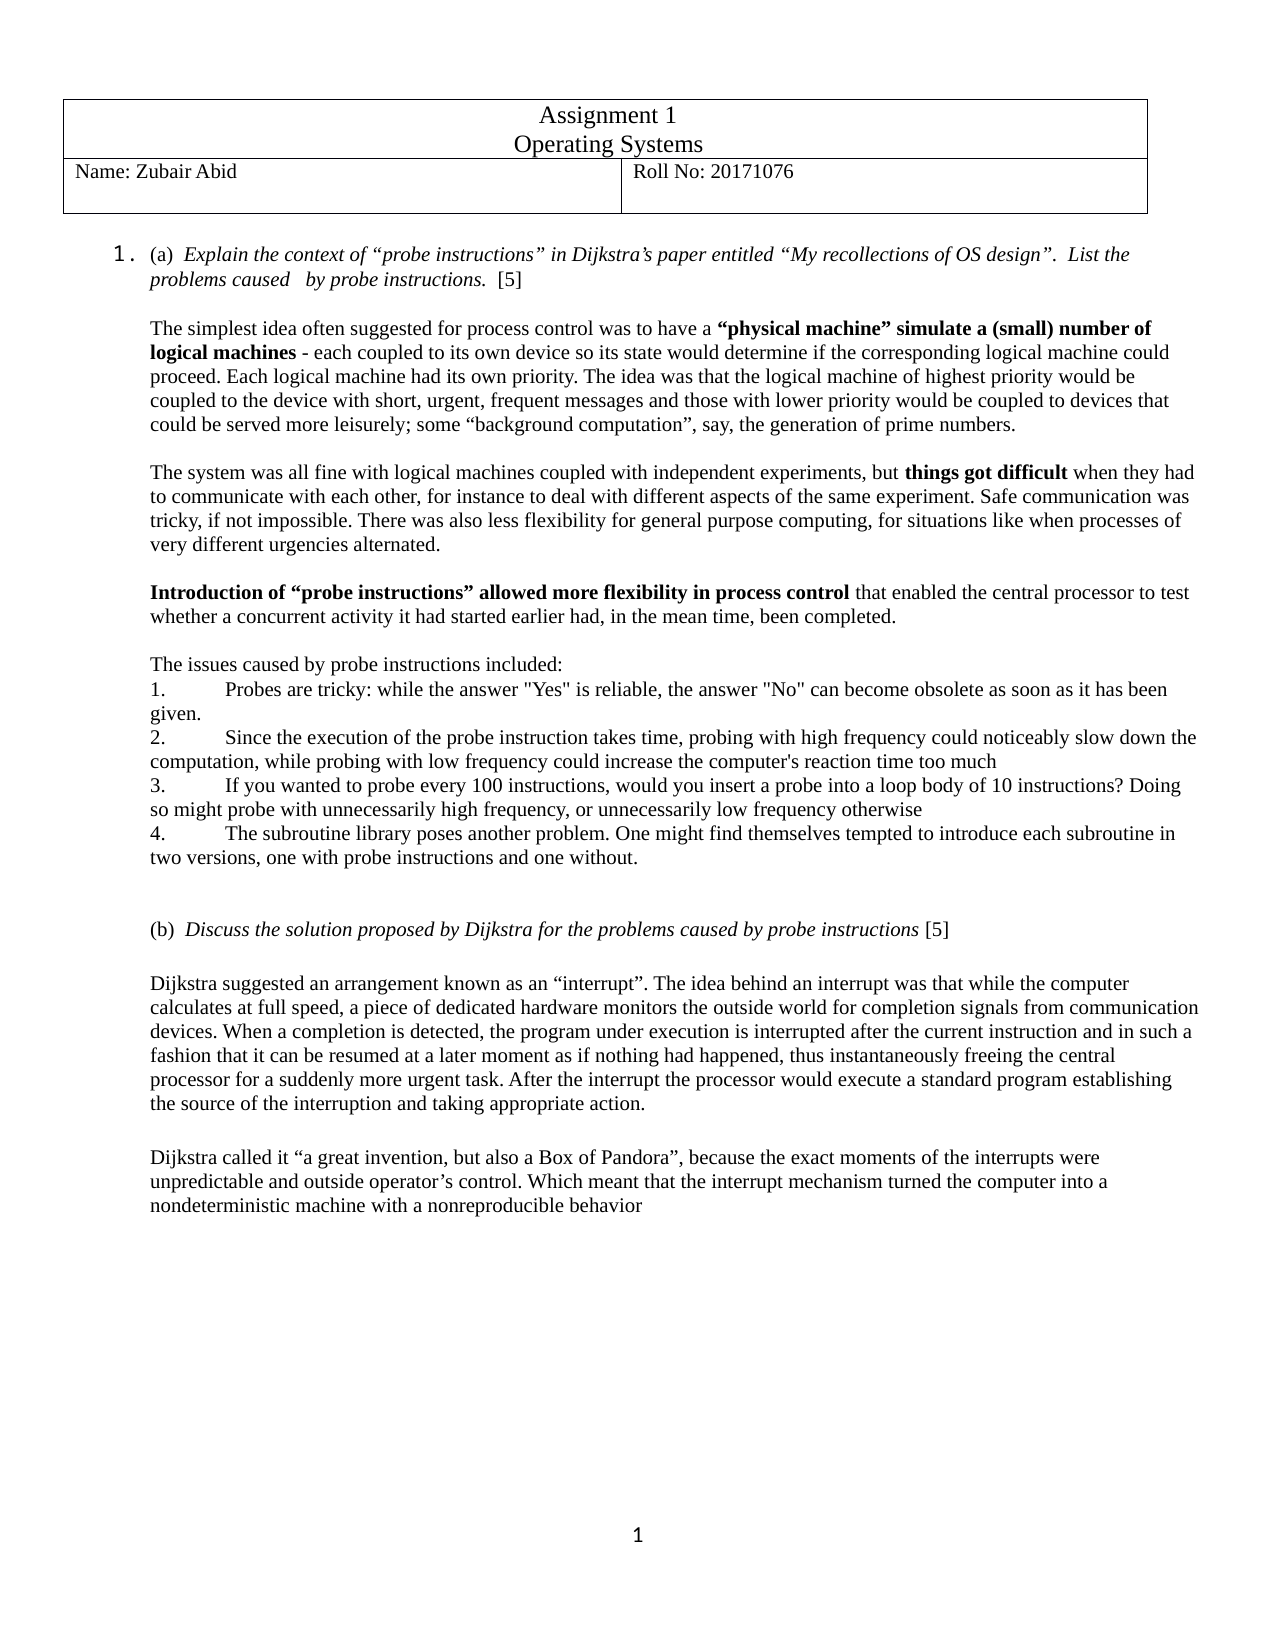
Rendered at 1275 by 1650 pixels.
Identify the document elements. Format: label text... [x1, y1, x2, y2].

table_cell Name: Zubair Abid [64, 159, 621, 212]
text (b) Discuss the solution proposed by Dijkstra for the problems caused by probe instructions [5] [150, 917, 1200, 941]
text The issues caused by probe instructions included: [150, 652, 1200, 676]
list If you wanted to probe every 100 instructions, would you insert a probe into a loop body of 10 instructions? Doing so might probe with unnecessarily high frequency, or unnecessarily low frequency otherwise [150, 773, 1200, 821]
list The subroutine library poses another problem. One might find themselves tempted to introduce each subroutine in two versions, one with probe instructions and one without. [150, 821, 1200, 869]
text The system was all fine with logical machines coupled with independent experiments, but things got difficult when they had to communicate with each other, for instance to deal with different aspects of the same experiment. Safe communication was tricky, if not impossible. There was also less flexibility for general purpose computing, for situations like when processes of very different urgencies alternated. [150, 460, 1200, 556]
list Since the execution of the probe instruction takes time, probing with high frequency could noticeably slow down the computation, while probing with low frequency could increase the computer's reaction time too much [150, 724, 1200, 773]
list (a) Explain the context of “probe instructions” in Dijkstra’s paper entitled “My recollections of OS design”. List the problems caused by probe instructions. [5] [112, 238, 1200, 291]
text Introduction of “probe instructions” allowed more flexibility in process control that enabled the central processor to test whether a concurrent activity it had started earlier had, in the mean time, been completed. [150, 580, 1200, 628]
text Dijkstra called it “a great invention, but also a Box of Pandora”, because the exact moments of the interrupts were unpredictable and outside operator’s control. Which meant that the interrupt mechanism turned the computer into a nondeterministic machine with a nonreproducible behavior [150, 1145, 1200, 1217]
text Dijkstra suggested an arrangement known as an “interrupt”. The idea behind an interrupt was that while the computer calculates at full speed, a piece of dedicated hardware monitors the outside world for completion signals from communication devices. When a completion is detected, the program under execution is interrupted after the current instruction and in such a fashion that it can be resumed at a later moment as if nothing had happened, thus instantaneously freeing the central processor for a suddenly more urgent task. After the interrupt the processor would execute a standard program establishing the source of the interruption and taking appropriate action. [150, 971, 1200, 1115]
table_cell Roll No: 20171076 [622, 159, 1147, 212]
list Probes are tricky: while the answer "Yes" is reliable, the answer "No" can become obsolete as soon as it has been given. [150, 676, 1200, 724]
text The simplest idea often suggested for process control was to have a “physical machine” simulate a (small) number of logical machines - each coupled to its own device so its state would determine if the corresponding logical machine could proceed. Each logical machine had its own priority. The idea was that the logical machine of highest priority would be coupled to the device with short, urgent, frequent messages and those with lower priority would be coupled to devices that could be served more leisurely; some “background computation”, say, the generation of prime numbers. [150, 316, 1200, 436]
table_header Assignment 1 Operating Systems [64, 100, 1147, 158]
